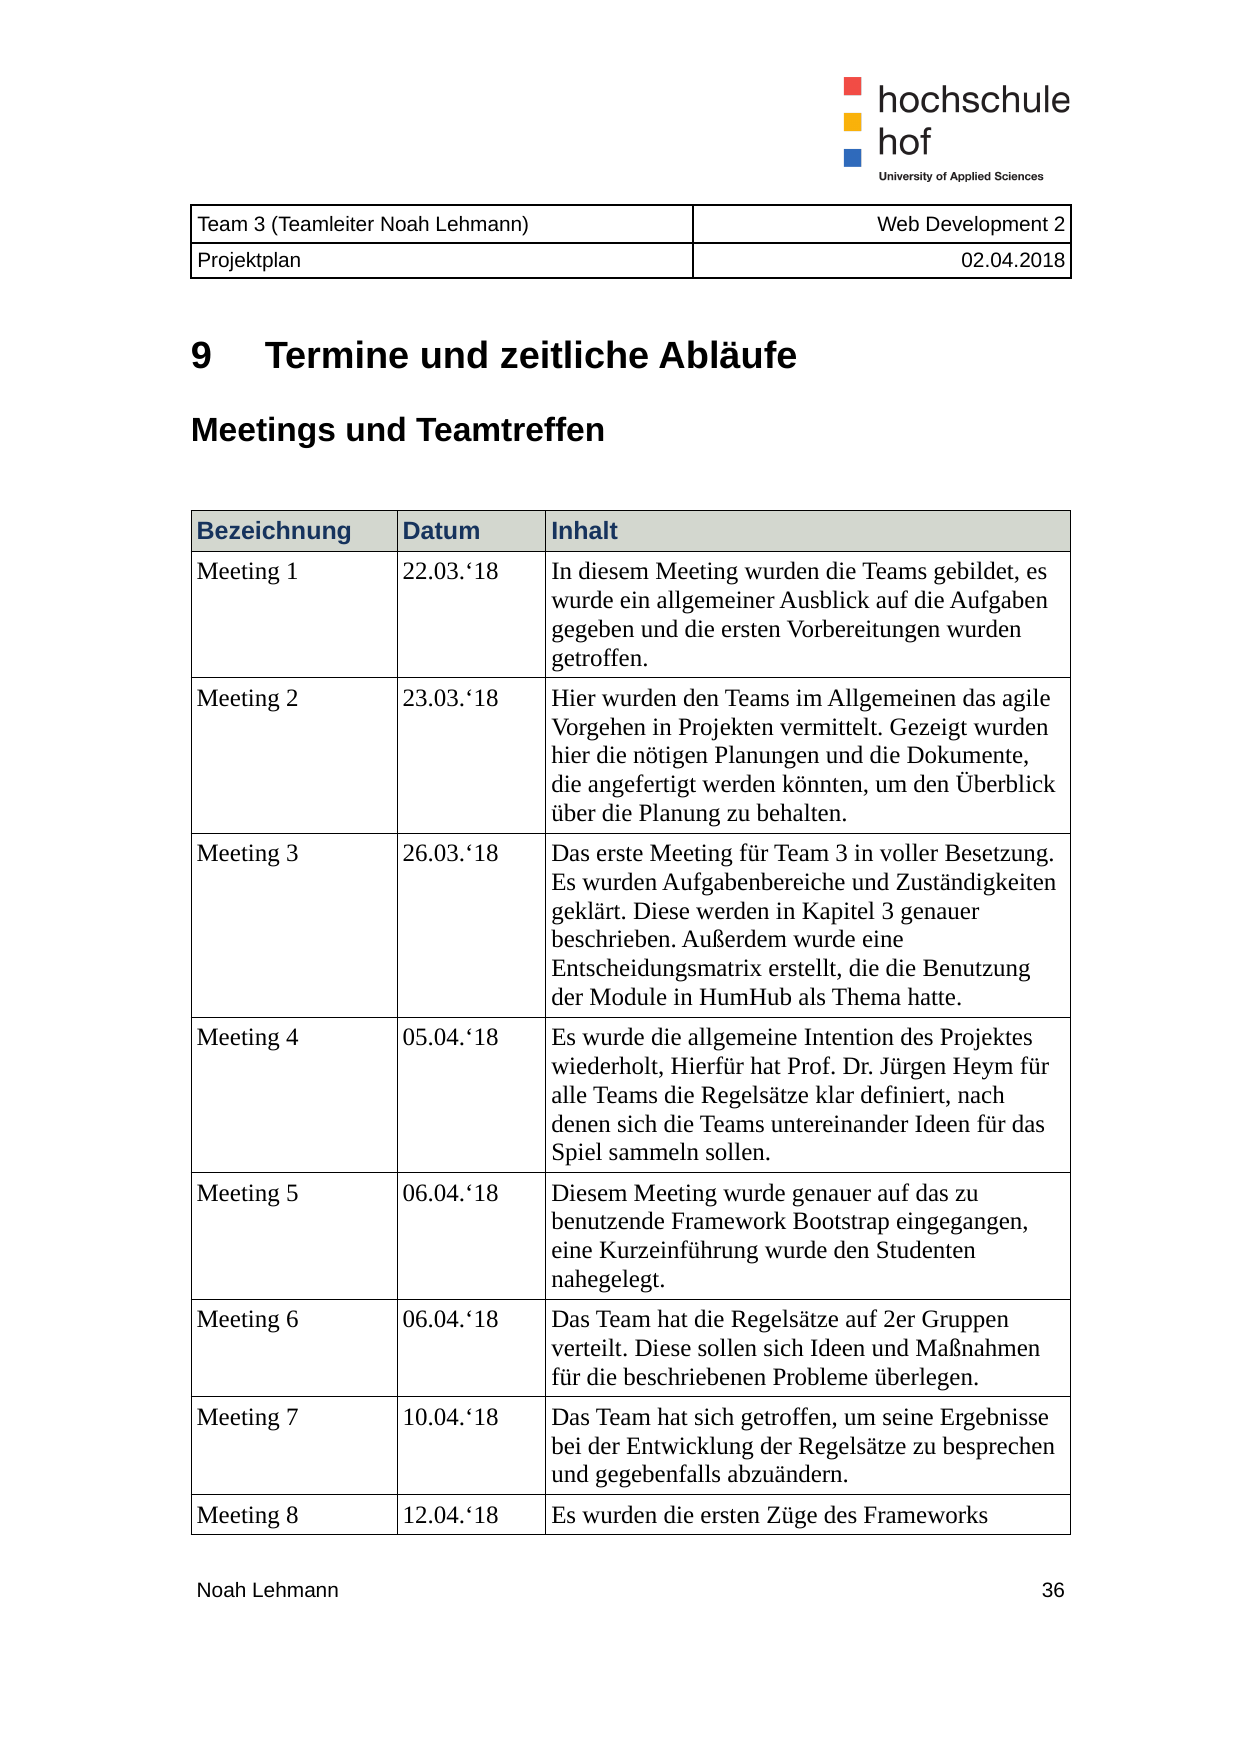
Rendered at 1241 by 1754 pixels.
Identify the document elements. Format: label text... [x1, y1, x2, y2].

table_cell 05.04.‘18 [398, 1018, 545, 1172]
table_cell 22.03.‘18 [398, 552, 545, 677]
table_cell 12.04.‘18 [398, 1495, 545, 1534]
picture [843, 77, 1070, 182]
table_cell Es wurden die ersten Züge des Frameworks [546, 1495, 1070, 1534]
table_cell 26.03.‘18 [398, 834, 545, 1017]
table_cell Meeting 1 [192, 552, 397, 677]
table_header Bezeichnung [192, 511, 397, 551]
table_header Datum [398, 511, 545, 551]
table_cell Meeting 7 [192, 1397, 397, 1494]
table_cell 06.04.‘18 [398, 1173, 545, 1298]
table_cell Meeting 3 [192, 834, 397, 1017]
table_cell Meeting 8 [192, 1495, 397, 1534]
table_cell Meeting 4 [192, 1018, 397, 1172]
table_header Inhalt [546, 511, 1070, 551]
table_cell Hier wurden den Teams im Allgemeinen das agile Vorgehen in Projekten vermittelt. Gezeigt wurden hier die nötigen Planungen und die Dokumente, die angefertigt werden könnten, um den Überblick über die Planung zu behalten. [546, 678, 1070, 832]
table_cell 23.03.‘18 [398, 678, 545, 832]
table_cell 10.04.‘18 [398, 1397, 545, 1494]
table_cell Das Team hat die Regelsätze auf 2er Gruppen verteilt. Diese sollen sich Ideen und Maßnahmen für die beschriebenen Probleme überlegen. [546, 1300, 1070, 1396]
table_cell Meeting 6 [192, 1300, 397, 1396]
table_cell Meeting 5 [192, 1173, 397, 1298]
table_cell Es wurde die allgemeine Intention des Projektes wiederholt, Hierfür hat Prof. Dr. Jürgen Heym für alle Teams die Regelsätze klar definiert, nach denen sich die Teams untereinander Ideen für das Spiel sammeln sollen. [546, 1018, 1070, 1172]
table_cell Das erste Meeting für Team 3 in voller Besetzung. Es wurden Aufgabenbereiche und Zuständigkeiten geklärt. Diese werden in Kapitel 3 genauer beschrieben. Außerdem wurde eine Entscheidungsmatrix erstellt, die die Benutzung der Module in HumHub als Thema hatte. [546, 834, 1070, 1017]
table_cell In diesem Meeting wurden die Teams gebildet, es wurde ein allgemeiner Ausblick auf die Aufgaben gegeben und die ersten Vorbereitungen wurden getroffen. [546, 552, 1070, 677]
table_cell Meeting 2 [192, 678, 397, 832]
subtitle Meetings und Teamtreffen [191, 410, 1070, 449]
table_cell Das Team hat sich getroffen, um seine Ergebnisse bei der Entwicklung der Regelsätze zu besprechen und gegebenfalls abzuändern. [546, 1397, 1070, 1494]
subtitle Termine und zeitliche Abläufe [191, 333, 1070, 377]
table_cell 06.04.‘18 [398, 1300, 545, 1396]
table_cell Diesem Meeting wurde genauer auf das zu benutzende Framework Bootstrap eingegangen, eine Kurzeinführung wurde den Studenten nahegelegt. [546, 1173, 1070, 1298]
